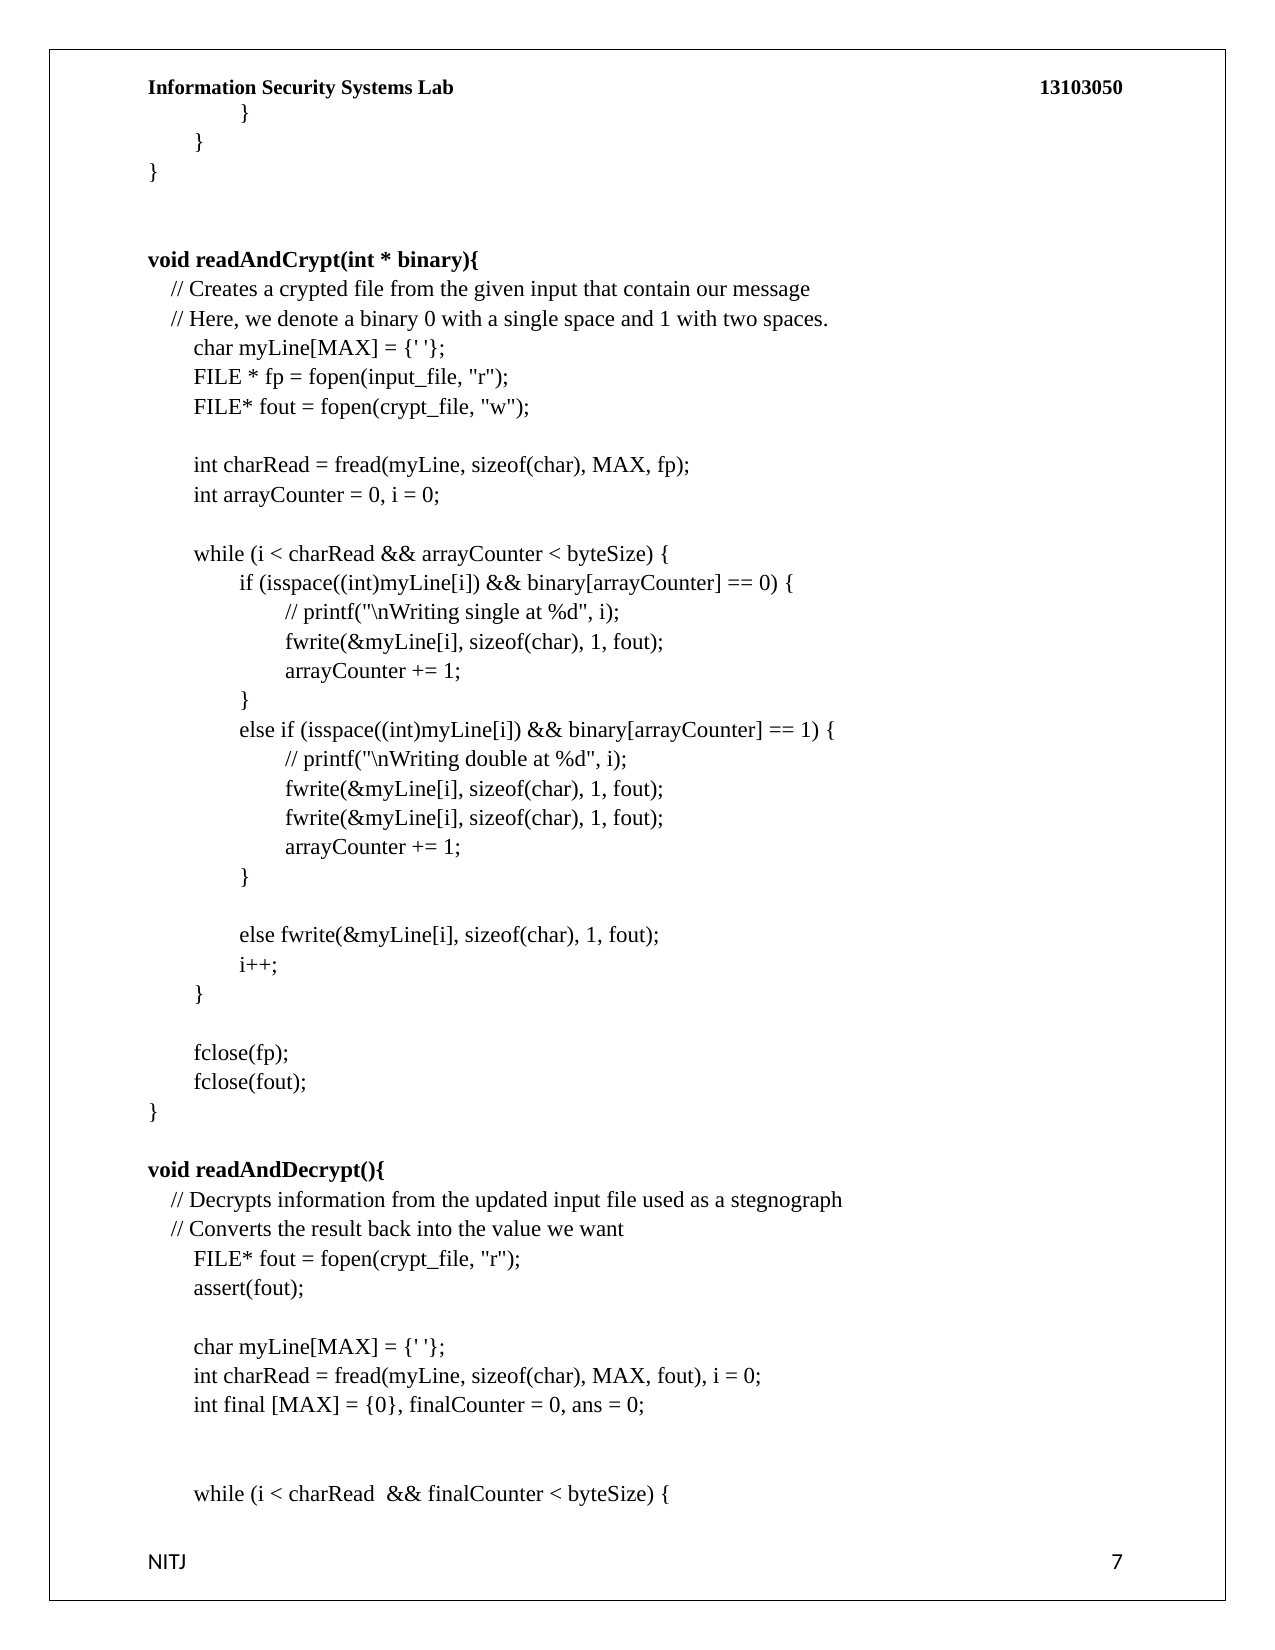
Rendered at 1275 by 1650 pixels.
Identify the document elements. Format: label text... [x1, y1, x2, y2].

text while (i < charRead && arrayCounter < byteSize) { [148, 540, 1169, 566]
text arrayCounter += 1; [148, 833, 1169, 860]
text arrayCounter += 1; [148, 657, 1169, 683]
text } [148, 1098, 1169, 1124]
text i++; [148, 951, 1169, 977]
text fclose(fp); [148, 1039, 1169, 1065]
text if (isspace((int)myLine[i]) && binary[arrayCounter] == 0) { [148, 569, 1169, 595]
text char myLine[MAX] = {' '}; [148, 1333, 1169, 1359]
text } [148, 863, 1169, 889]
text assert(fout); [148, 1274, 1169, 1300]
text while (i < charRead && finalCounter < byteSize) { [148, 1480, 1169, 1506]
text // printf("\nWriting single at %d", i); [148, 598, 1169, 625]
text fwrite(&myLine[i], sizeof(char), 1, fout); [148, 628, 1169, 654]
text int charRead = fread(myLine, sizeof(char), MAX, fp); [148, 452, 1169, 478]
text fclose(fout); [148, 1068, 1169, 1095]
text int final [MAX] = {0}, finalCounter = 0, ans = 0; [148, 1392, 1169, 1418]
text } [148, 980, 1169, 1007]
text } [148, 99, 1169, 125]
text // Converts the result back into the value we want [148, 1215, 1169, 1242]
text else fwrite(&myLine[i], sizeof(char), 1, fout); [148, 922, 1169, 948]
text else if (isspace((int)myLine[i]) && binary[arrayCounter] == 1) { [148, 716, 1169, 742]
text char myLine[MAX] = {' '}; [148, 334, 1169, 360]
text } [148, 687, 1169, 713]
text // printf("\nWriting double at %d", i); [148, 745, 1169, 772]
text fwrite(&myLine[i], sizeof(char), 1, fout); [148, 804, 1169, 830]
text FILE* fout = fopen(crypt_file, "w"); [148, 393, 1169, 419]
text void readAndDecrypt(){ [148, 1157, 1169, 1183]
text // Creates a crypted file from the given input that contain our message [148, 275, 1169, 302]
text int arrayCounter = 0, i = 0; [148, 481, 1169, 507]
text fwrite(&myLine[i], sizeof(char), 1, fout); [148, 775, 1169, 801]
text void readAndCrypt(int * binary){ [148, 246, 1169, 272]
text FILE * fp = fopen(input_file, "r"); [148, 363, 1169, 390]
text int charRead = fread(myLine, sizeof(char), MAX, fout), i = 0; [148, 1362, 1169, 1388]
text // Here, we denote a binary 0 with a single space and 1 with two spaces. [148, 305, 1169, 331]
text } [148, 128, 1169, 155]
text // Decrypts information from the updated input file used as a stegnograph [148, 1186, 1169, 1212]
text } [148, 158, 1169, 184]
text FILE* fout = fopen(crypt_file, "r"); [148, 1245, 1169, 1271]
